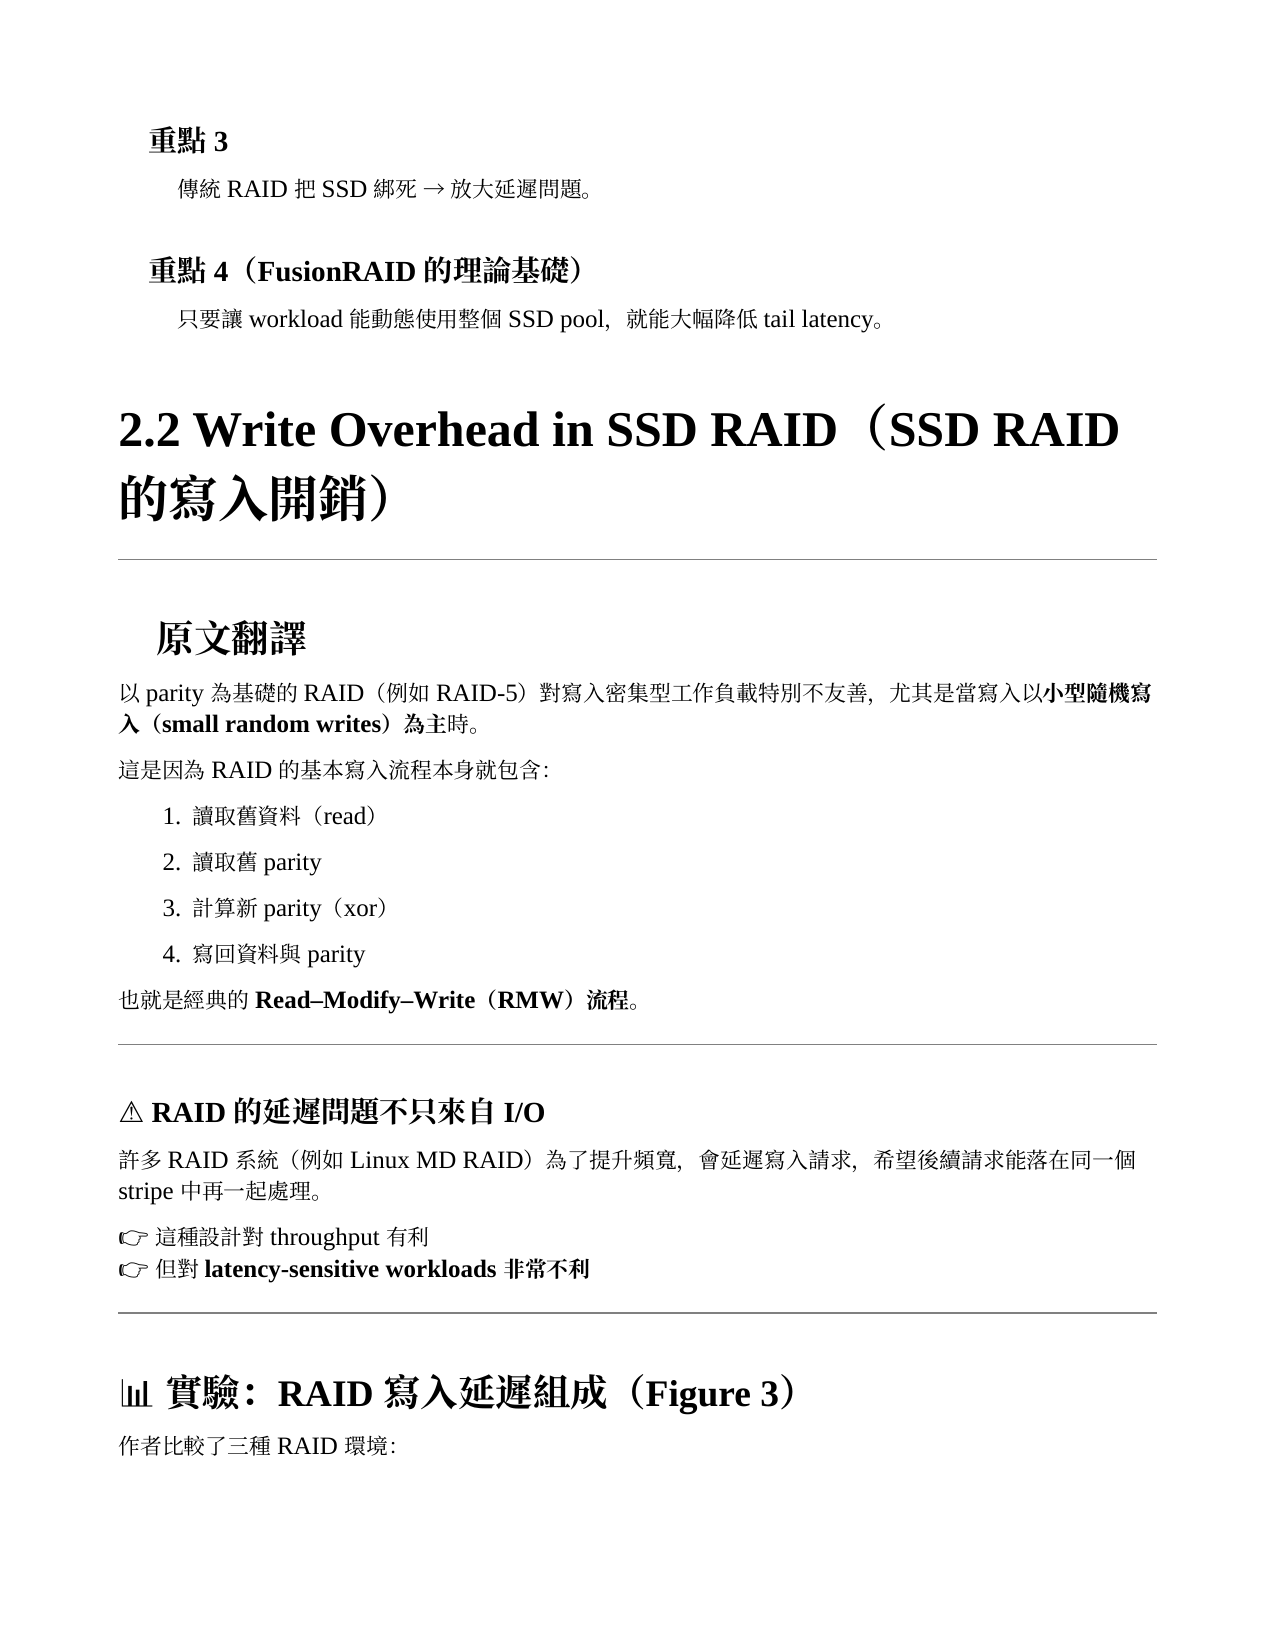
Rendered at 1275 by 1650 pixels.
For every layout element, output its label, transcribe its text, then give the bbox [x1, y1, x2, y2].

subtitle 📘 原文翻譯 [118, 610, 1157, 663]
subtitle 📊 實驗：RAID 寫入延遲組成（Figure 3） [118, 1363, 1157, 1417]
text 以 parity 為基礎的 RAID（例如 RAID-5）對寫入密集型工作負載特別不友善，尤其是當寫入以小型隨機寫入（small random writes）為主時。 [118, 676, 1157, 739]
text 傳統 RAID 把 SSD 綁死 → 放大延遲問題。 [177, 172, 1098, 204]
text 只要讓 workload 能動態使用整個 SSD pool，就能大幅降低 tail latency。 [177, 302, 1098, 334]
list 讀取舊 parity [162, 846, 1157, 877]
subtitle ⚠️ RAID 的延遲問題不只來自 I/O [118, 1089, 1157, 1131]
text 許多 RAID 系統（例如 Linux MD RAID）為了提升頻寬，會延遲寫入請求，希望後續請求能落在同一個 stripe 中再一起處理。 [118, 1143, 1157, 1206]
list 計算新 parity（xor） [162, 892, 1157, 923]
subtitle 📌 重點 4（FusionRAID 的理論基礎） [118, 248, 1157, 290]
subtitle 2.2 Write Overhead in SSD RAID（SSD RAID 的寫入開銷） [118, 388, 1157, 532]
text 👉 這種設計對 throughput 有利 👉 但對 latency-sensitive workloads 非常不利 [118, 1221, 1157, 1283]
text 作者比較了三種 RAID 環境： [118, 1429, 1157, 1461]
subtitle 📌 重點 3 [118, 118, 1157, 160]
list 讀取舊資料（read） [162, 799, 1157, 831]
text 也就是經典的 Read–Modify–Write（RMW）流程。 [118, 984, 1157, 1015]
text 這是因為 RAID 的基本寫入流程本身就包含： [118, 753, 1157, 785]
list 寫回資料與 parity [162, 938, 1157, 969]
